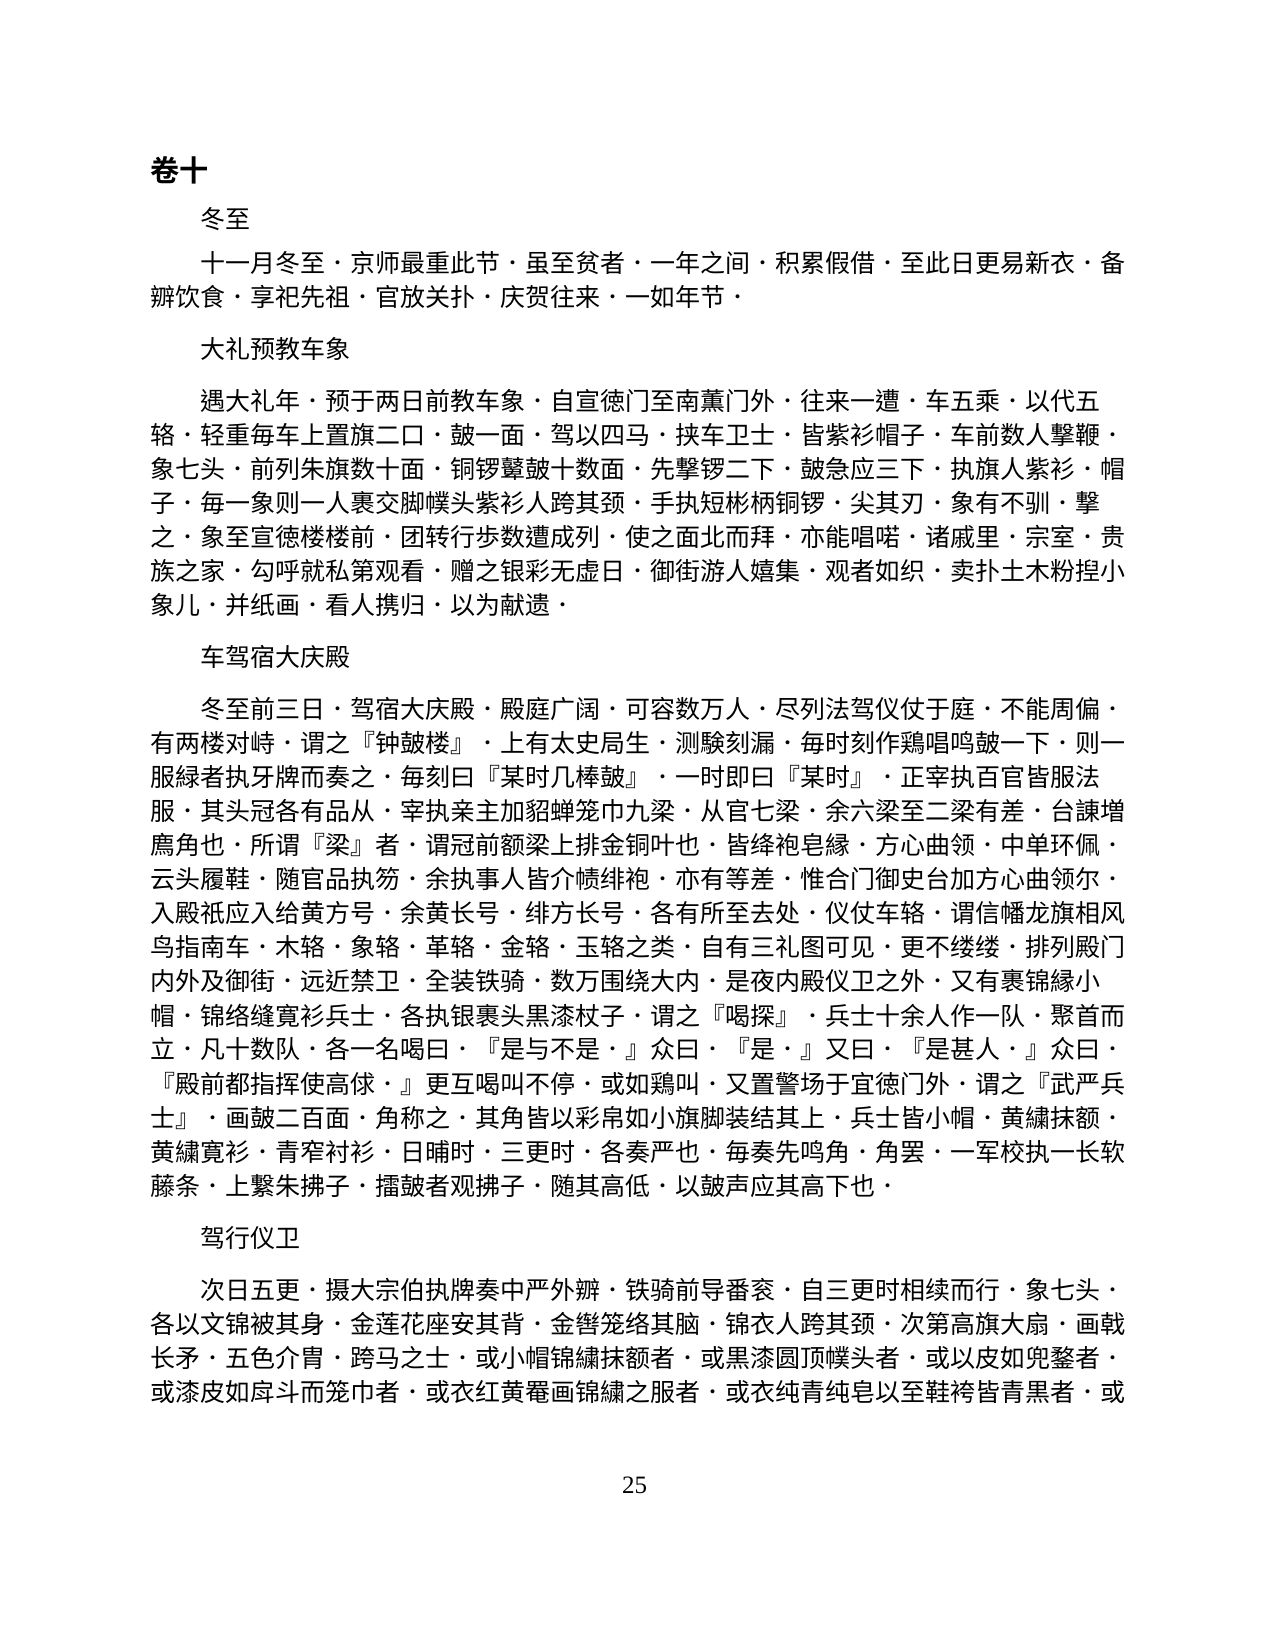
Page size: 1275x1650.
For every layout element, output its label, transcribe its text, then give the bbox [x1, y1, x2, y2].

text 驾行仪卫 [150, 1220, 1125, 1254]
text 冬至 [150, 202, 1125, 236]
text 十一月冬至．京师最重此节．虽至贫者．一年之间．积累假借．至此日更易新衣．备辧饮食．享祀先祖．官放关扑．庆贺往来．一如年节． [150, 245, 1125, 313]
text 遇大礼年．预于两日前教车象．自宣徳门至南薫门外．往来一遭．车五乘．以代五辂．轻重毎车上置旗二口．皷一面．驾以四马．挟车卫士．皆紫衫帽子．车前数人撃鞭．象七头．前列朱旗数十面．铜锣鼙皷十数面．先撃锣二下．皷急应三下．执旗人紫衫．帽子．毎一象则一人裹交脚幞头紫衫人跨其颈．手执短彬柄铜锣．尖其刃．象有不驯．撃之．象至宣徳楼楼前．团转行歩数遭成列．使之面北而拜．亦能唱喏．诸戚里．宗室．贵族之家．勾呼就私第观看．赠之银彩无虚日．御街游人嬉集．观者如织．卖扑土木粉揑小象儿．并纸画．看人携归．以为献遗． [150, 383, 1125, 622]
subtitle 卷十 [150, 150, 1125, 190]
text 次日五更．摄大宗伯执牌奏中严外辧．铁骑前导番衮．自三更时相续而行．象七头．各以文锦被其身．金莲花座安其背．金辔笼络其脑．锦衣人跨其颈．次第高旗大扇．画戟长矛．五色介胄．跨马之士．或小帽锦繍抹额者．或黒漆圆顶幞头者．或以皮如兜鍪者．或漆皮如戽斗而笼巾者．或衣红黄罨画锦繍之服者．或衣纯青纯皂以至鞋袴皆青黒者．或 [150, 1272, 1125, 1409]
text 车驾宿大庆殿 [150, 639, 1125, 674]
text 冬至前三日．驾宿大庆殿．殿庭广阔．可容数万人．尽列法驾仪仗于庭．不能周偏．有两楼对峙．谓之『钟皷楼』．上有太史局生．测験刻漏．毎时刻作鶏唱鸣皷一下．则一服緑者执牙牌而奏之．毎刻曰『某时几棒皷』．一时即曰『某时』．正宰执百官皆服法服．其头冠各有品从．宰执亲主加貂蝉笼巾九梁．从官七梁．余六梁至二梁有差．台諌増廌角也．所谓『梁』者．谓冠前额梁上排金铜叶也．皆绛袍皂縁．方心曲领．中单环佩．云头履鞋．随官品执笏．余执事人皆介帻绯袍．亦有等差．惟合门御史台加方心曲领尔．入殿祇应入给黄方号．余黄长号．绯方长号．各有所至去处．仪仗车辂．谓信幡龙旗相风鸟指南车．木辂．象辂．革辂．金辂．玉辂之类．自有三礼图可见．更不缕缕．排列殿门内外及御街．远近禁卫．全装铁骑．数万围绕大内．是夜内殿仪卫之外．又有裹锦縁小帽．锦络缝寛衫兵士．各执银裹头黒漆杖子．谓之『喝探』．兵士十余人作一队．聚首而立．凡十数队．各一名喝曰．『是与不是．』众曰．『是．』又曰．『是甚人．』众曰．『殿前都指挥使高俅．』更互喝叫不停．或如鶏叫．又置警场于宜徳门外．谓之『武严兵士』．画皷二百面．角称之．其角皆以彩帛如小旗脚装结其上．兵士皆小帽．黄繍抹额．黄繍寛衫．青窄衬衫．日晡时．三更时．各奏严也．毎奏先鸣角．角罢．一军校执一长软藤条．上繋朱拂子．擂皷者观拂子．随其高低．以皷声应其高下也． [150, 692, 1125, 1202]
text 大礼预教车象 [150, 331, 1125, 365]
